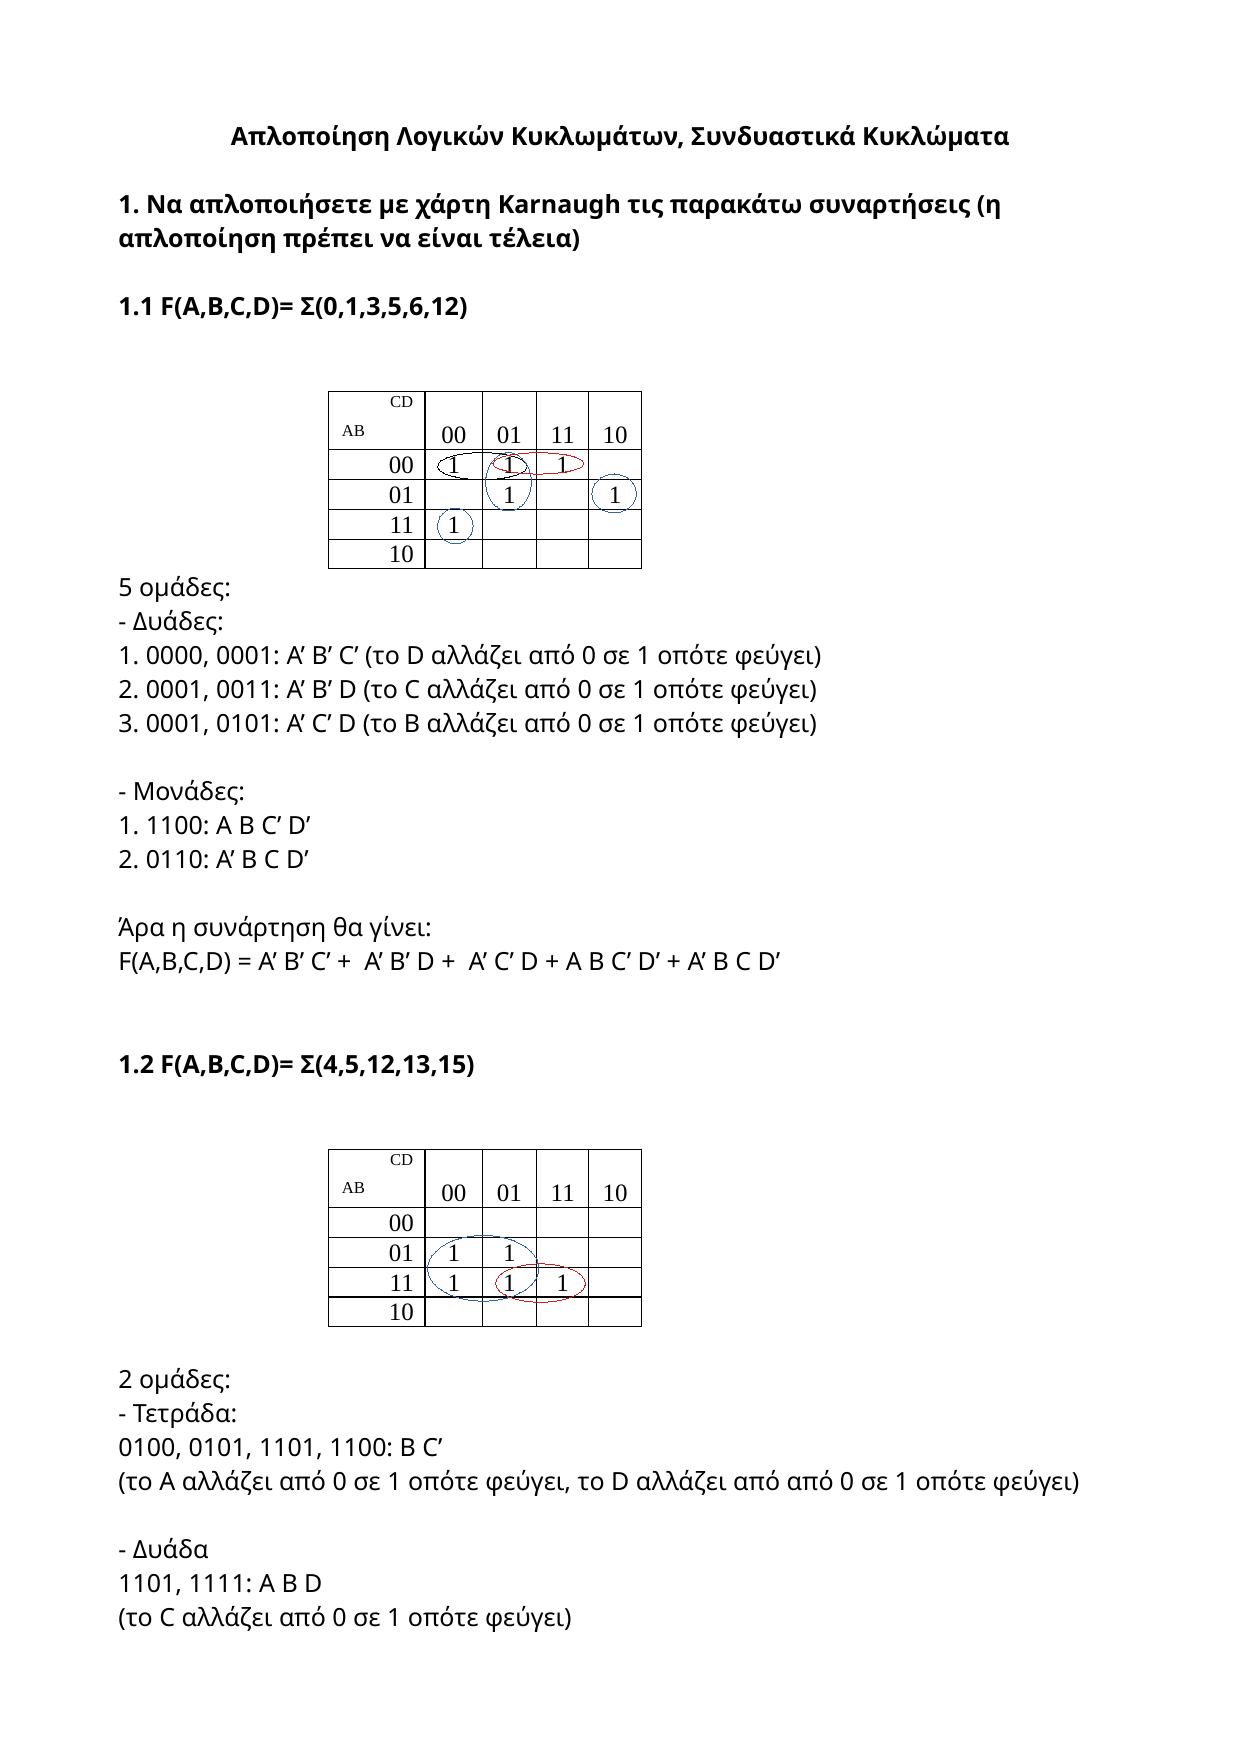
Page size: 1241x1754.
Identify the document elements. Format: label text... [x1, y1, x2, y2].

table_cell 1 [483, 450, 536, 479]
table_header [329, 1150, 377, 1178]
table_cell 00 [426, 420, 482, 449]
table_cell [329, 1208, 377, 1237]
text 1101, 1111: A B D [118, 1566, 1122, 1600]
table_cell [329, 1268, 377, 1296]
table_cell [329, 1298, 377, 1326]
table_cell [537, 540, 588, 568]
text F(A,B,C,D) = A’ B’ C’ + A’ B’ D + Α’ C’ D + A B C’ D’ + A’ B C D’ [118, 944, 1122, 978]
text - Δυάδες: [118, 603, 1122, 637]
text 0100, 0101, 1101, 1100: B C’ [118, 1429, 1122, 1463]
text 1.2 F(A,B,C,D)= Σ(4,5,12,13,15) [118, 1046, 1122, 1080]
table_cell [378, 1178, 424, 1207]
table_cell 1 [426, 1268, 482, 1296]
table_cell 1 [537, 450, 588, 479]
table_cell 01 [483, 1178, 536, 1207]
table_cell AB [329, 1178, 377, 1207]
text 2 ομάδες: [118, 1361, 1122, 1395]
table_cell [589, 1238, 641, 1267]
text - Δυάδα [118, 1532, 1122, 1566]
table_cell [537, 1208, 588, 1237]
text 1. 0000, 0001: A’ B’ C’ (το D αλλάζει από 0 σε 1 οπότε φεύγει) [118, 637, 1122, 672]
table_cell [329, 1238, 377, 1267]
table_header CD [378, 392, 424, 420]
table_cell [329, 450, 377, 479]
table_cell 10 [378, 1298, 424, 1326]
text 1. 1100: A B C’ D’ [118, 808, 1122, 842]
table_header [426, 1150, 482, 1178]
table_cell 1 [426, 450, 482, 479]
text Απλοποίηση Λογικών Κυκλωμάτων, Συνδυαστικά Κυκλώματα [118, 118, 1122, 152]
table_cell 1 [483, 1238, 536, 1267]
table_cell [426, 1298, 482, 1326]
table_cell 01 [378, 1238, 424, 1267]
text (το A αλλάζει από 0 σε 1 οπότε φεύγει, το D αλλάζει από από 0 σε 1 οπότε φεύγει) [118, 1463, 1122, 1497]
table_cell [589, 1298, 641, 1326]
table_cell [589, 1268, 641, 1296]
table_cell 00 [426, 1178, 482, 1207]
table_cell [483, 1208, 536, 1237]
table_header [483, 1150, 536, 1178]
table_cell [589, 510, 641, 538]
table_cell [329, 480, 377, 509]
table_cell [537, 510, 588, 538]
table_cell [426, 540, 482, 568]
text 2. 0001, 0011: A’ B’ D (το C αλλάζει από 0 σε 1 οπότε φεύγει) [118, 672, 1122, 706]
table_cell 00 [378, 450, 424, 479]
table_cell [483, 510, 536, 538]
table_cell [537, 1298, 588, 1326]
table_cell 1 [483, 1268, 536, 1296]
table_cell [589, 540, 641, 568]
text 1. Να απλοποιήσετε με χάρτη Karnaugh τις παρακάτω συναρτήσεις (η απλοποίηση πρέπει να είναι τέλεια) [118, 186, 1122, 254]
table_cell [589, 450, 641, 479]
table_cell 10 [589, 1178, 641, 1207]
table_cell [537, 1238, 588, 1267]
table_cell 11 [537, 1178, 588, 1207]
table_cell 11 [378, 1268, 424, 1296]
table_cell [329, 540, 377, 568]
table_cell 11 [378, 510, 424, 538]
text 1.1 F(A,B,C,D)= Σ(0,1,3,5,6,12) [118, 288, 1122, 322]
table_cell 11 [537, 420, 588, 449]
table_cell [329, 510, 377, 538]
table_header [589, 1150, 641, 1178]
table_cell [426, 480, 482, 509]
table_cell 1 [589, 480, 641, 509]
table_header [329, 392, 377, 420]
table_cell [378, 420, 424, 449]
table_cell 01 [483, 420, 536, 449]
table_cell [483, 1298, 536, 1326]
text 3. 0001, 0101: Α’ C’ D (το Β αλλάζει από 0 σε 1 οπότε φεύγει) [118, 706, 1122, 740]
table_cell 01 [378, 480, 424, 509]
table_header [483, 392, 536, 420]
text (το C αλλάζει από 0 σε 1 οπότε φεύγει) [118, 1600, 1122, 1634]
text 5 ομάδες: [118, 569, 1122, 603]
table_cell [537, 480, 588, 509]
table_cell 00 [378, 1208, 424, 1237]
table_cell 1 [483, 480, 536, 509]
text 2. 0110: A’ B C D’ [118, 842, 1122, 876]
text - Τετράδα: [118, 1395, 1122, 1429]
table_cell 10 [589, 420, 641, 449]
text Άρα η συνάρτηση θα γίνει: [118, 910, 1122, 944]
table_cell [483, 540, 536, 568]
table_header [589, 392, 641, 420]
table_cell 1 [426, 1238, 482, 1267]
table_header [537, 1150, 588, 1178]
table_header [426, 392, 482, 420]
table_cell 1 [537, 1268, 588, 1296]
table_cell 10 [378, 540, 424, 568]
table_cell [426, 1208, 482, 1237]
table_cell [589, 1208, 641, 1237]
table_header CD [378, 1150, 424, 1178]
table_cell 1 [426, 510, 482, 538]
table_cell AB [329, 420, 377, 449]
table_header [537, 392, 588, 420]
text - Μονάδες: [118, 774, 1122, 808]
